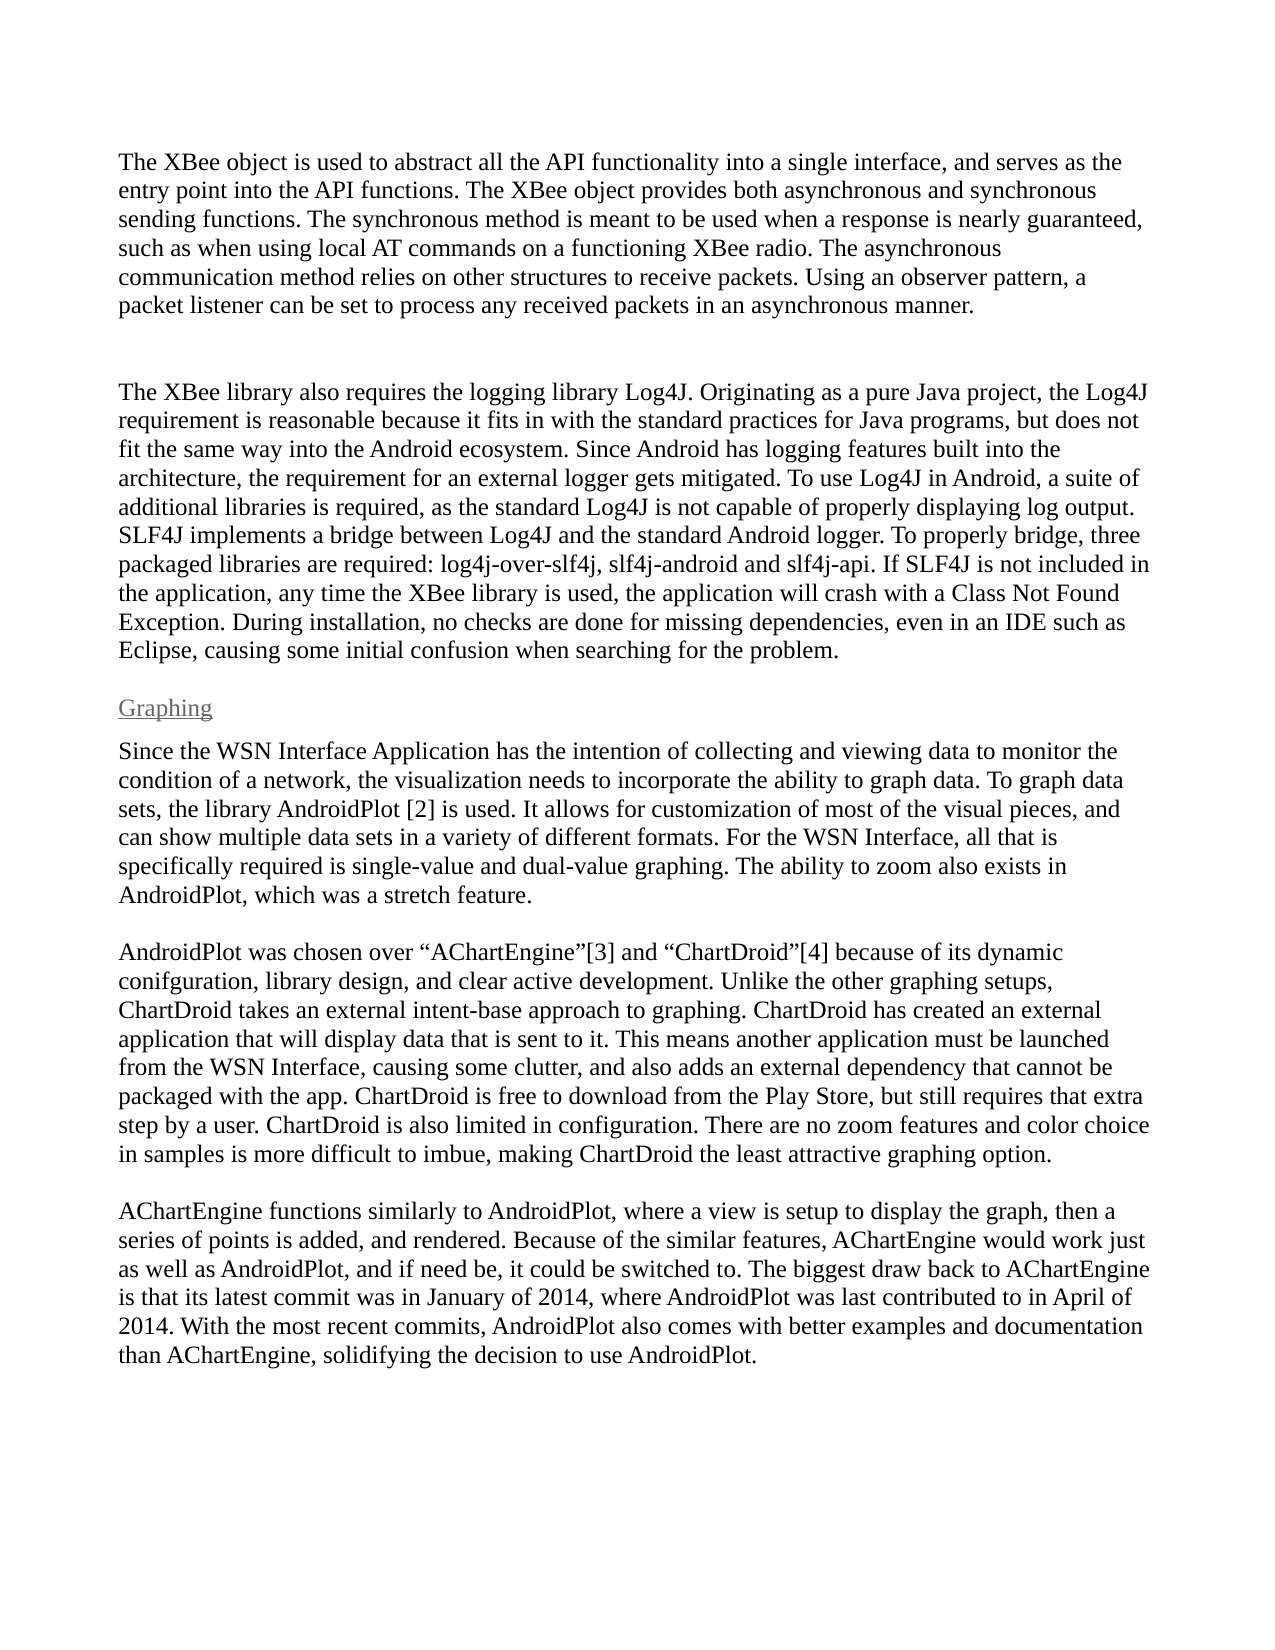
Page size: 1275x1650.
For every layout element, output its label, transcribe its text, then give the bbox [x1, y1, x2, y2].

text AndroidPlot was chosen over “AChartEngine”[3] and “ChartDroid”[4] because of its dynamic conifguration, library design, and clear active development. Unlike the other graphing setups, ChartDroid takes an external intent-base approach to graphing. ChartDroid has created an external application that will display data that is sent to it. This means another application must be launched from the WSN Interface, causing some clutter, and also adds an external dependency that cannot be packaged with the app. ChartDroid is free to download from the Play Store, but still requires that extra step by a user. ChartDroid is also limited in configuration. There are no zoom features and color choice in samples is more difficult to imbue, making ChartDroid the least attractive graphing option. [118, 937, 1157, 1167]
text AChartEngine functions similarly to AndroidPlot, where a view is setup to display the graph, then a series of points is added, and rendered. Because of the similar features, AChartEngine would work just as well as AndroidPlot, and if need be, it could be switched to. The biggest draw back to AChartEngine is that its latest commit was in January of 2014, where AndroidPlot was last contributed to in April of 2014. With the most recent commits, AndroidPlot also comes with better examples and documentation than AChartEngine, solidifying the decision to use AndroidPlot. [118, 1196, 1157, 1369]
text Graphing [118, 693, 1157, 722]
text The XBee object is used to abstract all the API functionality into a single interface, and serves as the entry point into the API functions. The XBee object provides both asynchronous and synchronous sending functions. The synchronous method is meant to be used when a response is nearly guaranteed, such as when using local AT commands on a functioning XBee radio. The asynchronous communication method relies on other structures to receive packets. Using an observer pattern, a packet listener can be set to process any received packets in an asynchronous manner. [118, 147, 1157, 319]
text Since the WSN Interface Application has the intention of collecting and viewing data to monitor the condition of a network, the visualization needs to incorporate the ability to graph data. To graph data sets, the library AndroidPlot [2] is used. It allows for customization of most of the visual pieces, and can show multiple data sets in a variety of different formats. For the WSN Interface, all that is specifically required is single-value and dual-value graphing. The ability to zoom also exists in AndroidPlot, which was a stretch feature. [118, 736, 1157, 909]
text The XBee library also requires the logging library Log4J. Originating as a pure Java project, the Log4J requirement is reasonable because it fits in with the standard practices for Java programs, but does not fit the same way into the Android ecosystem. Since Android has logging features built into the architecture, the requirement for an external logger gets mitigated. To use Log4J in Android, a suite of additional libraries is required, as the standard Log4J is not capable of properly displaying log output. SLF4J implements a bridge between Log4J and the standard Android logger. To properly bridge, three packaged libraries are required: log4j-over-slf4j, slf4j-android and slf4j-api. If SLF4J is not included in the application, any time the XBee library is used, the application will crash with a Class Not Found Exception. During installation, no checks are done for missing dependencies, even in an IDE such as Eclipse, causing some initial confusion when searching for the problem. [118, 377, 1157, 664]
